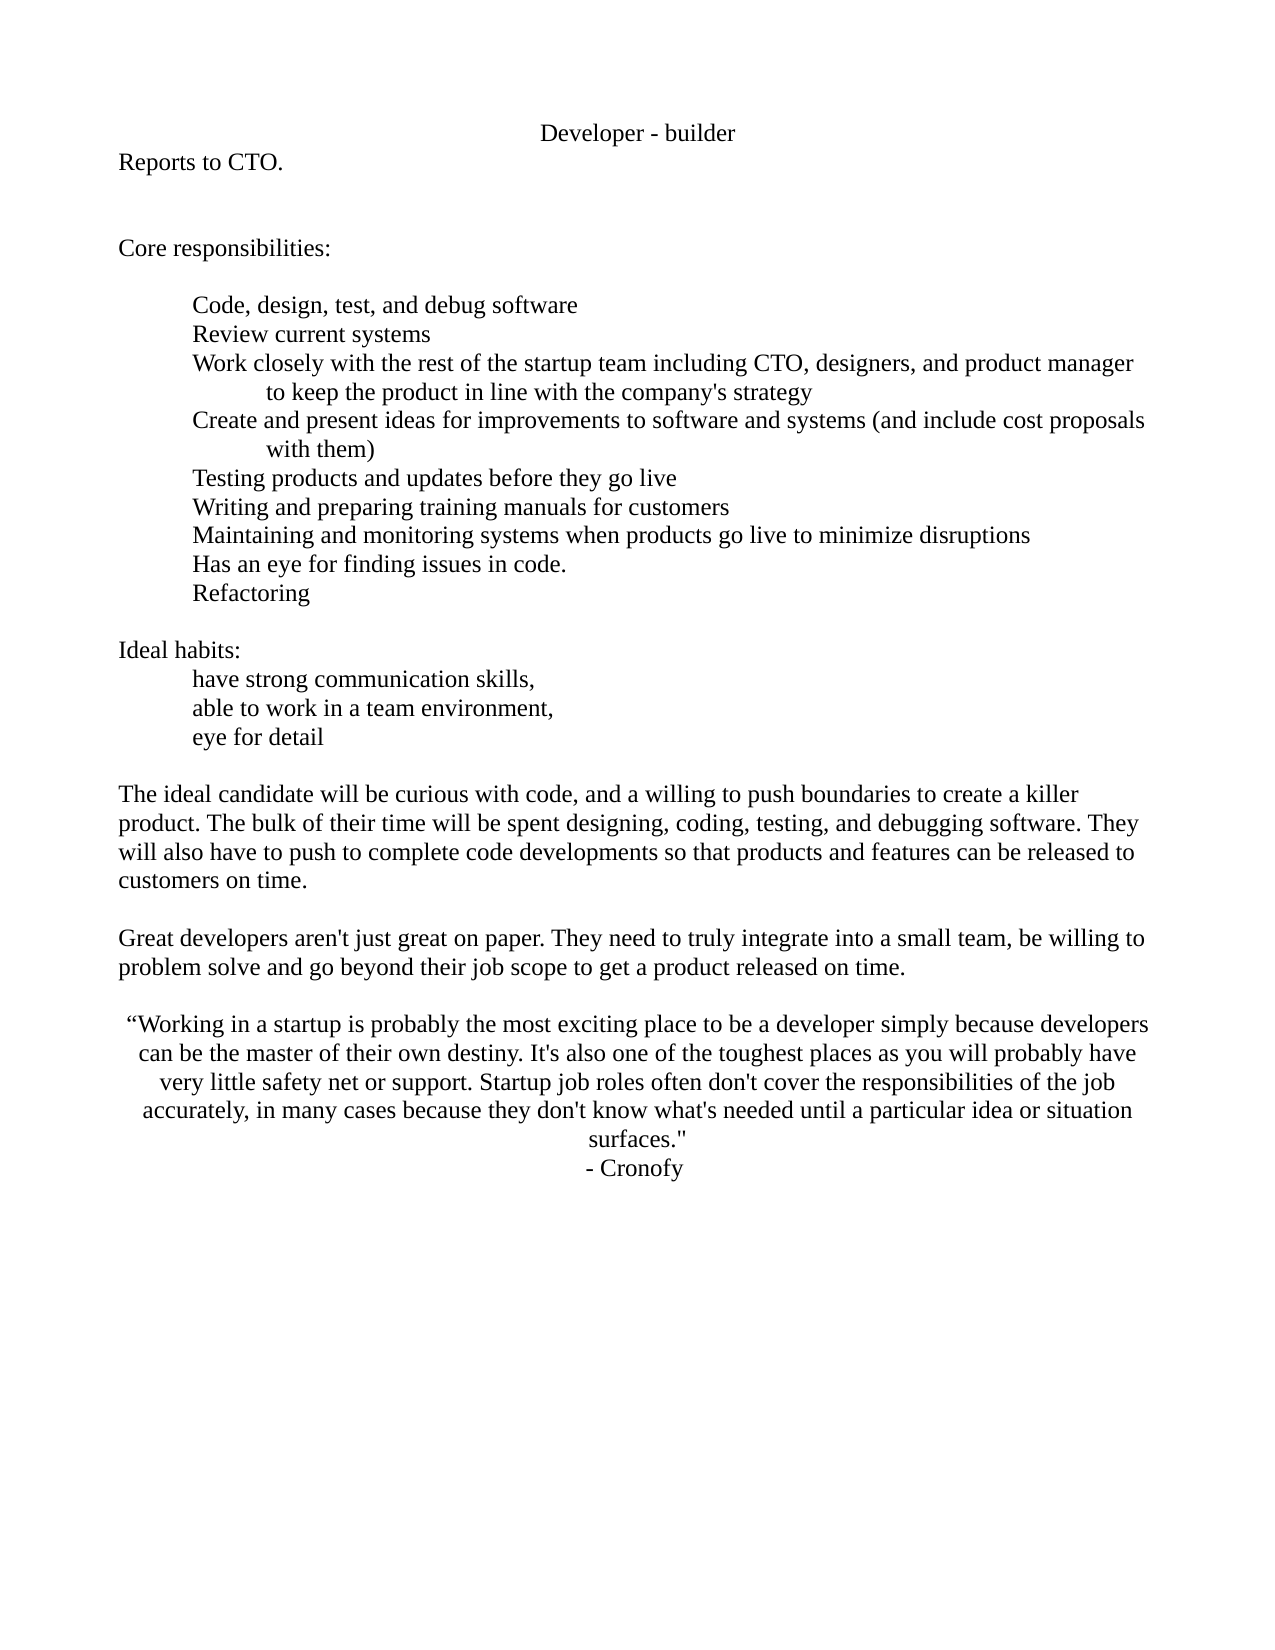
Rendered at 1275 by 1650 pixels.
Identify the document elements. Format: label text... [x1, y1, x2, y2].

text Refactoring [118, 578, 1157, 607]
text Developer - builder [118, 118, 1157, 147]
text able to work in a team environment, [118, 693, 1157, 722]
text Testing products and updates before they go live [118, 463, 1157, 492]
text Code, design, test, and debug software [118, 291, 1157, 319]
text Maintaining and monitoring systems when products go live to minimize disruptions [118, 521, 1157, 549]
text Review current systems [118, 319, 1157, 348]
text Reports to CTO. [118, 147, 1157, 176]
text Create and present ideas for improvements to software and systems (and include cost proposals with them) [118, 406, 1157, 463]
text The ideal candidate will be curious with code, and a willing to push boundaries to create a killer product. The bulk of their time will be spent designing, coding, testing, and debugging software. They will also have to push to complete code developments so that products and features can be released to customers on time. [118, 779, 1157, 894]
text Core responsibilities: [118, 233, 1157, 262]
text have strong communication skills, [118, 664, 1157, 693]
text - Cronofy [118, 1153, 1157, 1182]
text Great developers aren't just great on paper. They need to truly integrate into a small team, be willing to problem solve and go beyond their job scope to get a product released on time. [118, 923, 1157, 981]
text Work closely with the rest of the startup team including CTO, designers, and product manager to keep the product in line with the company's strategy [118, 348, 1157, 406]
text Writing and preparing training manuals for customers [118, 492, 1157, 521]
text eye for detail [118, 722, 1157, 751]
text Has an eye for finding issues in code. [118, 549, 1157, 578]
text “Working in a startup is probably the most exciting place to be a developer simply because developers can be the master of their own destiny. It's also one of the toughest places as you will probably have very little safety net or support. Startup job roles often don't cover the responsibilities of the job accurately, in many cases because they don't know what's needed until a particular idea or situation surfaces." [118, 1009, 1157, 1153]
text Ideal habits: [118, 636, 1157, 664]
